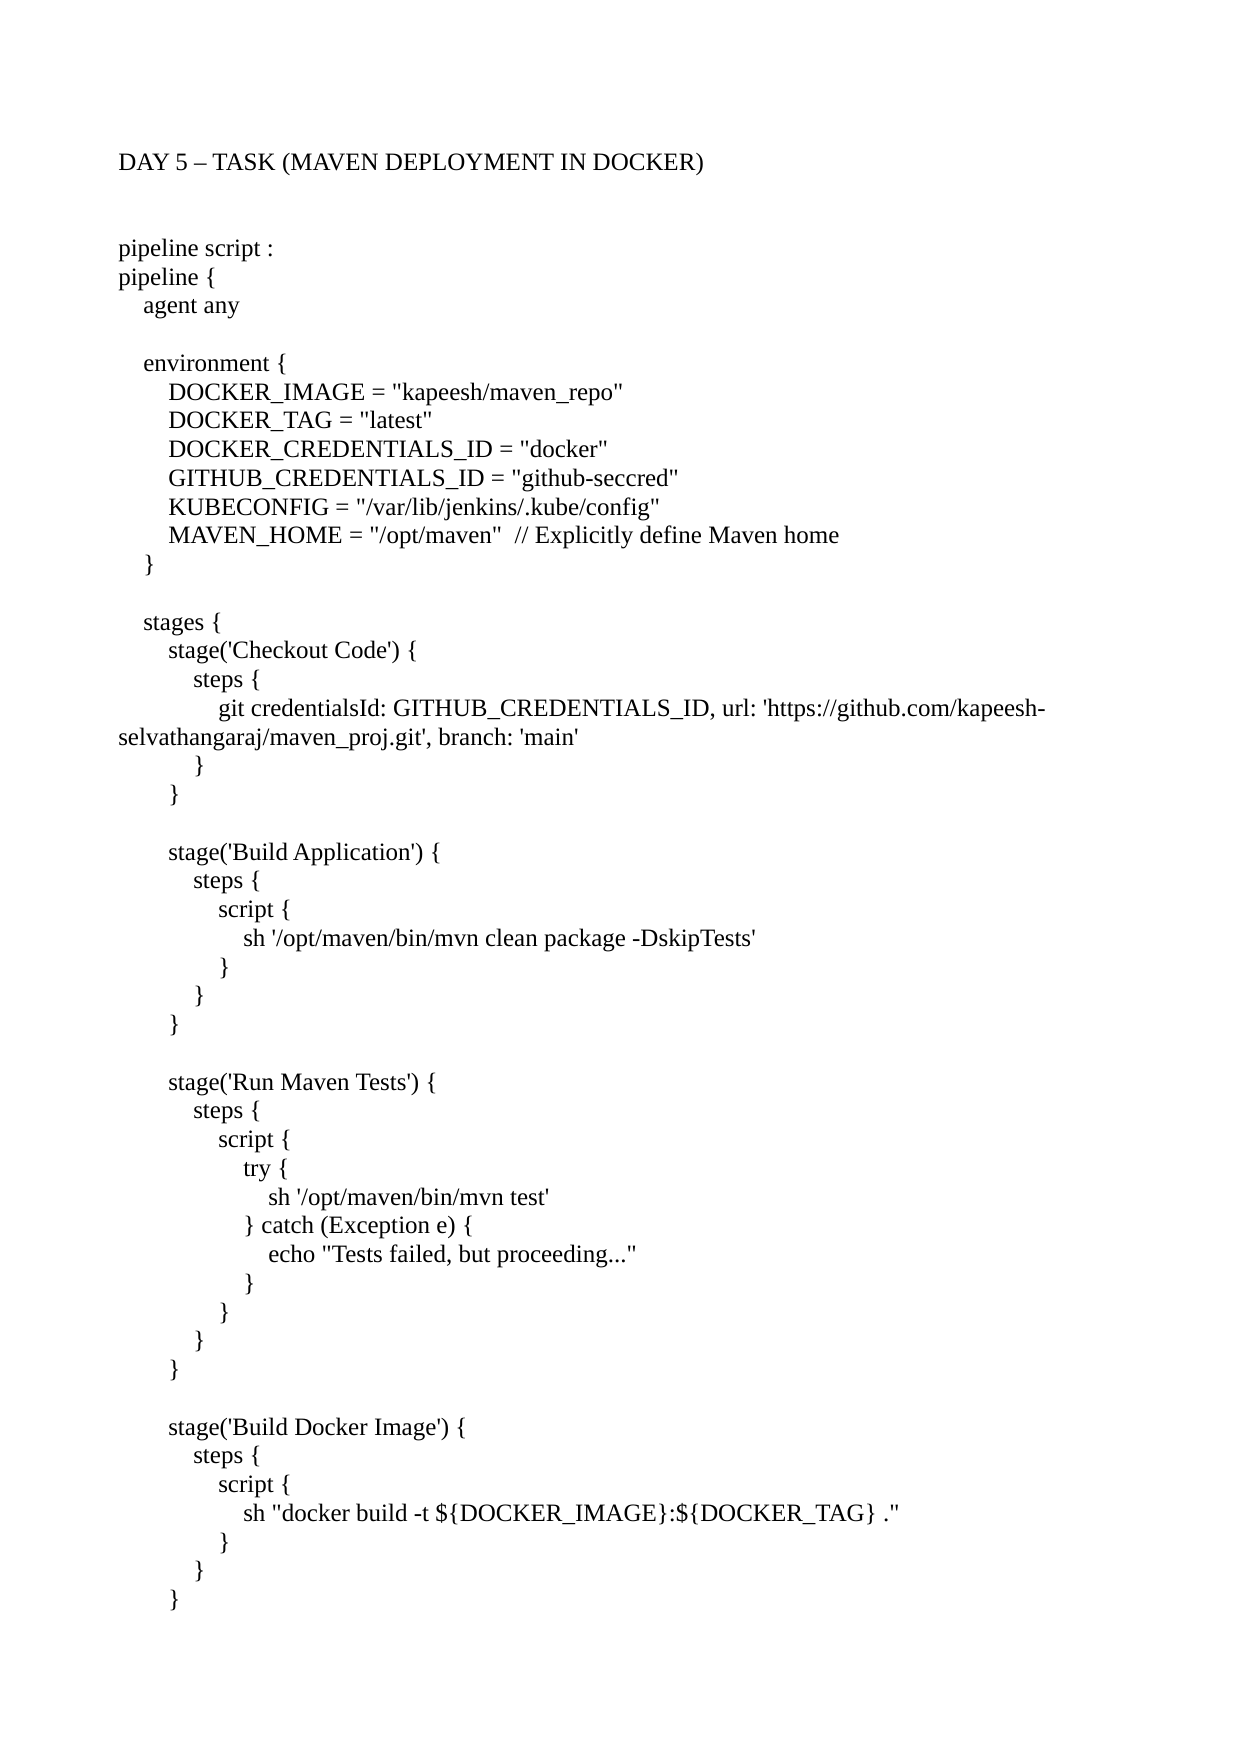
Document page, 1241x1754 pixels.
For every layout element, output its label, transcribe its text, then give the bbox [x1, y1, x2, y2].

text } [118, 1268, 1122, 1297]
text GITHUB_CREDENTIALS_ID = "github-seccred" [118, 463, 1122, 492]
text stage('Build Application') { [118, 837, 1122, 866]
text sh '/opt/maven/bin/mvn test' [118, 1182, 1122, 1211]
text } [118, 1556, 1122, 1584]
text DOCKER_CREDENTIALS_ID = "docker" [118, 434, 1122, 463]
text } [118, 952, 1122, 981]
text } [118, 1527, 1122, 1556]
text steps { [118, 1096, 1122, 1124]
text } [118, 1584, 1122, 1613]
text pipeline script : [118, 233, 1122, 262]
text } [118, 1297, 1122, 1326]
text steps { [118, 1441, 1122, 1469]
text DOCKER_TAG = "latest" [118, 406, 1122, 434]
text } [118, 1326, 1122, 1354]
text stage('Build Docker Image') { [118, 1412, 1122, 1441]
text steps { [118, 866, 1122, 894]
text script { [118, 894, 1122, 923]
text KUBECONFIG = "/var/lib/jenkins/.kube/config" [118, 492, 1122, 521]
text stage('Run Maven Tests') { [118, 1067, 1122, 1096]
text try { [118, 1153, 1122, 1182]
text } catch (Exception e) { [118, 1211, 1122, 1239]
text agent any [118, 291, 1122, 319]
text git credentialsId: GITHUB_CREDENTIALS_ID, url: 'https://github.com/kapeesh-selvathangaraj/maven_proj.git', branch: 'main' [118, 693, 1122, 751]
text environment { [118, 348, 1122, 377]
text } [118, 779, 1122, 808]
text script { [118, 1124, 1122, 1153]
text echo "Tests failed, but proceeding..." [118, 1239, 1122, 1268]
text } [118, 1354, 1122, 1383]
text sh '/opt/maven/bin/mvn clean package -DskipTests' [118, 923, 1122, 952]
text MAVEN_HOME = "/opt/maven" // Explicitly define Maven home [118, 521, 1122, 549]
text stages { [118, 607, 1122, 636]
text } [118, 1009, 1122, 1038]
text pipeline { [118, 262, 1122, 291]
text DOCKER_IMAGE = "kapeesh/maven_repo" [118, 377, 1122, 406]
text DAY 5 – TASK (MAVEN DEPLOYMENT IN DOCKER) [118, 147, 1122, 176]
text steps { [118, 664, 1122, 693]
text } [118, 981, 1122, 1009]
text sh "docker build -t ${DOCKER_IMAGE}:${DOCKER_TAG} ." [118, 1498, 1122, 1527]
text } [118, 549, 1122, 578]
text stage('Checkout Code') { [118, 636, 1122, 664]
text } [118, 751, 1122, 779]
text script { [118, 1469, 1122, 1498]
